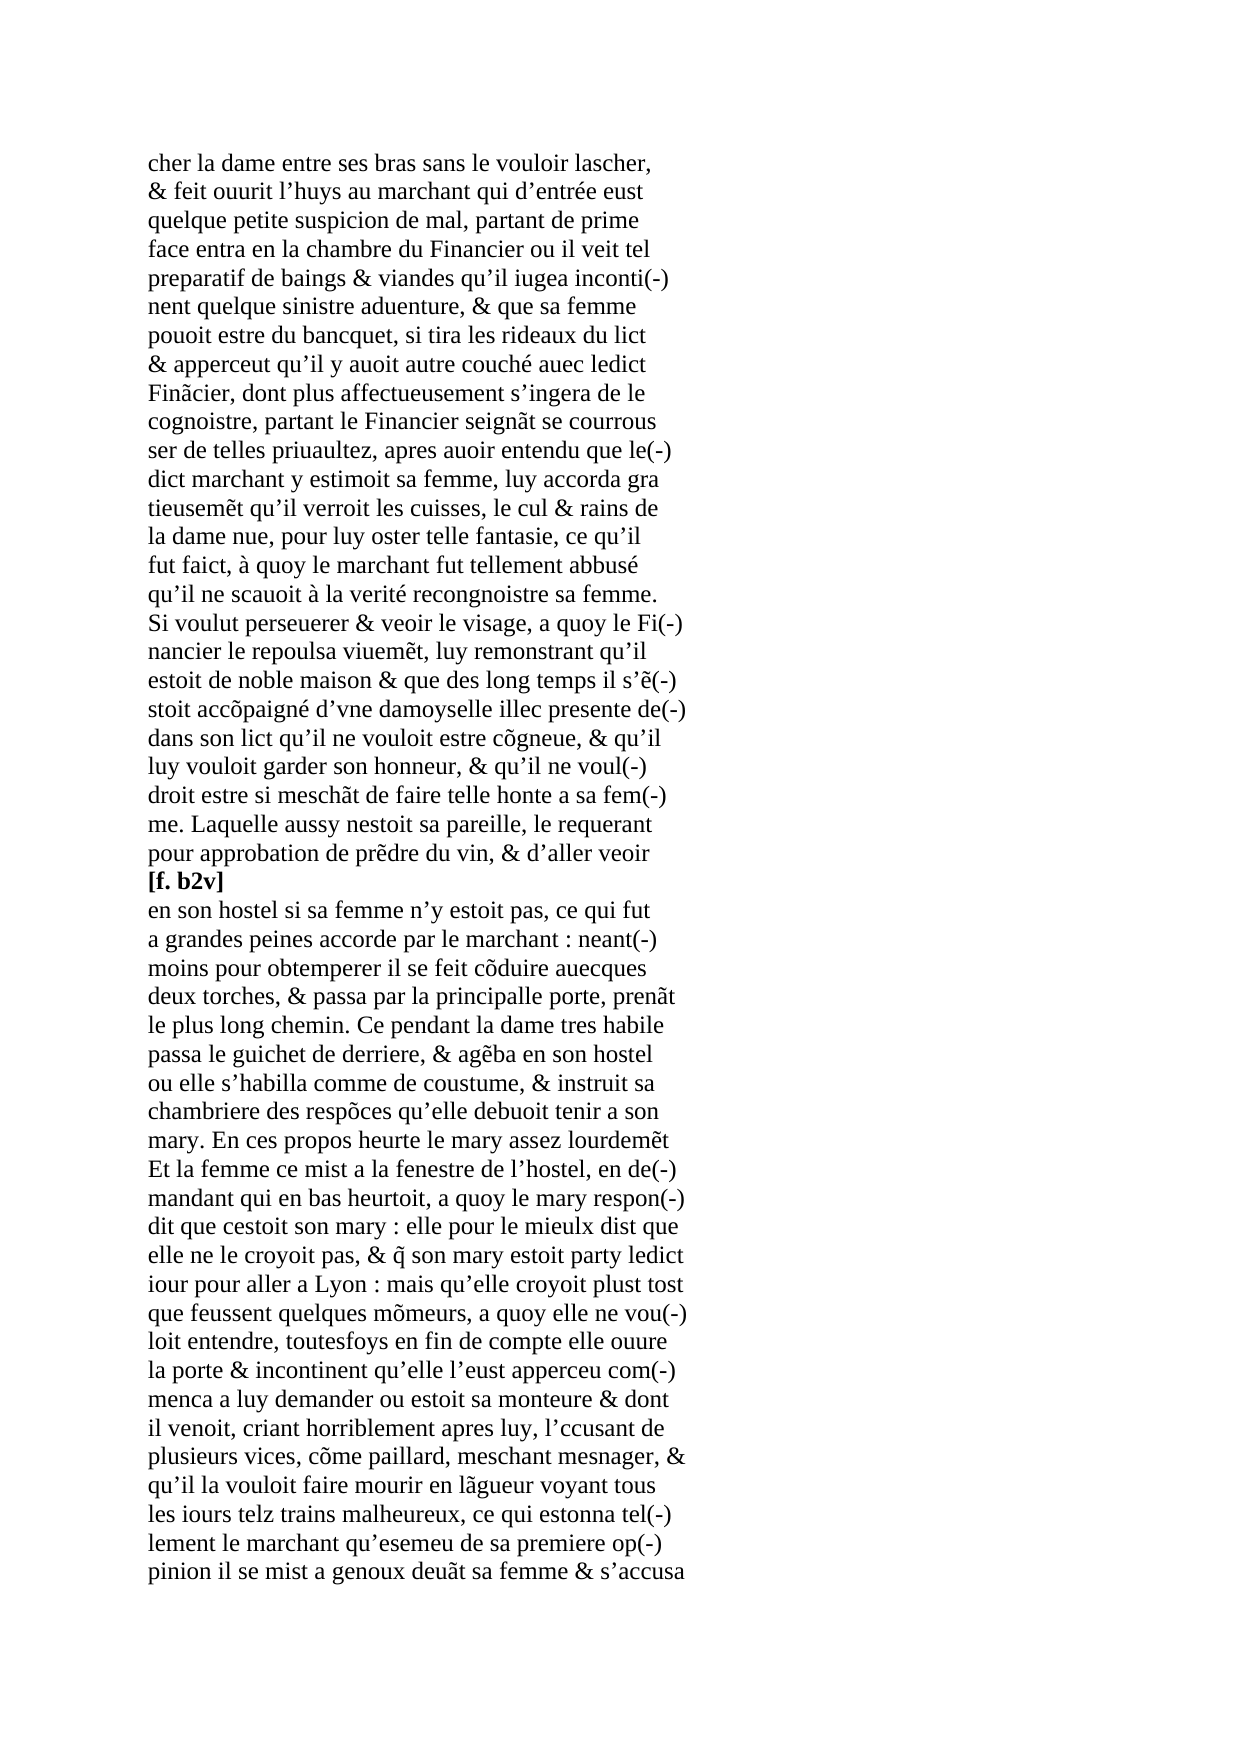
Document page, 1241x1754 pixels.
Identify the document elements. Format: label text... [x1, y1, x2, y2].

text cher la dame entre ses bras sans le vouloir lascher, & feit ouurit l’huys au marchant qui d’entrée eust quelque petite suspicion de mal, partant de prime face entra en la chambre du Financier ou il veit tel preparatif de baings & viandes qu’il iugea inconti(-) nent quelque sinistre aduenture, & que sa femme pouoit estre du bancquet, si tira les rideaux du lict & apperceut qu’il y auoit autre couché auec ledict Finãcier, dont plus affectueusement s’ingera de le cognoistre, partant le Financier seignãt se courrous ser de telles priuaultez, apres auoir entendu que le(-) dict marchant y estimoit sa femme, luy accorda gra tieusemẽt qu’il verroit les cuisses, le cul & rains de la dame nue, pour luy oster telle fantasie, ce qu’il fut faict, à quoy le marchant fut tellement abbusé qu’il ne scauoit à la verité recongnoistre sa femme. Si voulut perseuerer & veoir le visage, a quoy le Fi(-) nancier le repoulsa viuemẽt, luy remonstrant qu’il estoit de noble maison & que des long temps il s’ẽ(-) stoit accõpaigné d’vne damoyselle illec presente de(-) dans son lict qu’il ne vouloit estre cõgneue, & qu’il luy vouloit garder son honneur, & qu’il ne voul(-) droit estre si meschãt de faire telle honte a sa fem(-) me. Laquelle aussy nestoit sa pareille, le requerant pour approbation de prẽdre du vin, & d’aller veoir [f. b2v] en son hostel si sa femme n’y estoit pas, ce qui fut a grandes peines accorde par le marchant : neant(-) moins pour obtemperer il se feit cõduire auecques deux torches, & passa par la principalle porte, prenãt le plus long chemin. Ce pendant la dame tres habile passa le guichet de derriere, & agẽba en son hostel ou elle s’habilla comme de coustume, & instruit sa chambriere des respõces qu’elle debuoit tenir a son mary. En ces propos heurte le mary assez lourdemẽt Et la femme ce mist a la fenestre de l’hostel, en de(-) mandant qui en bas heurtoit, a quoy le mary respon(-) dit que cestoit son mary : elle pour le mieulx dist que elle ne le croyoit pas, & q̃ son mary estoit party ledict iour pour aller a Lyon : mais qu’elle croyoit plust tost que feussent quelques mõmeurs, a quoy elle ne vou(-) loit entendre, toutesfoys en fin de compte elle ouure la porte & incontinent qu’elle l’eust apperceu com(-) menca a luy demander ou estoit sa monteure & dont il venoit, criant horriblement apres luy, l’ccusant de plusieurs vices, cõme paillard, meschant mesnager, & qu’il la vouloit faire mourir en lãgueur voyant tous les iours telz trains malheureux, ce qui estonna tel(-) lement le marchant qu’esemeu de sa premiere op(-) pinion il se mist a genoux deuãt sa femme & s’accusa [148, 148, 1093, 1585]
